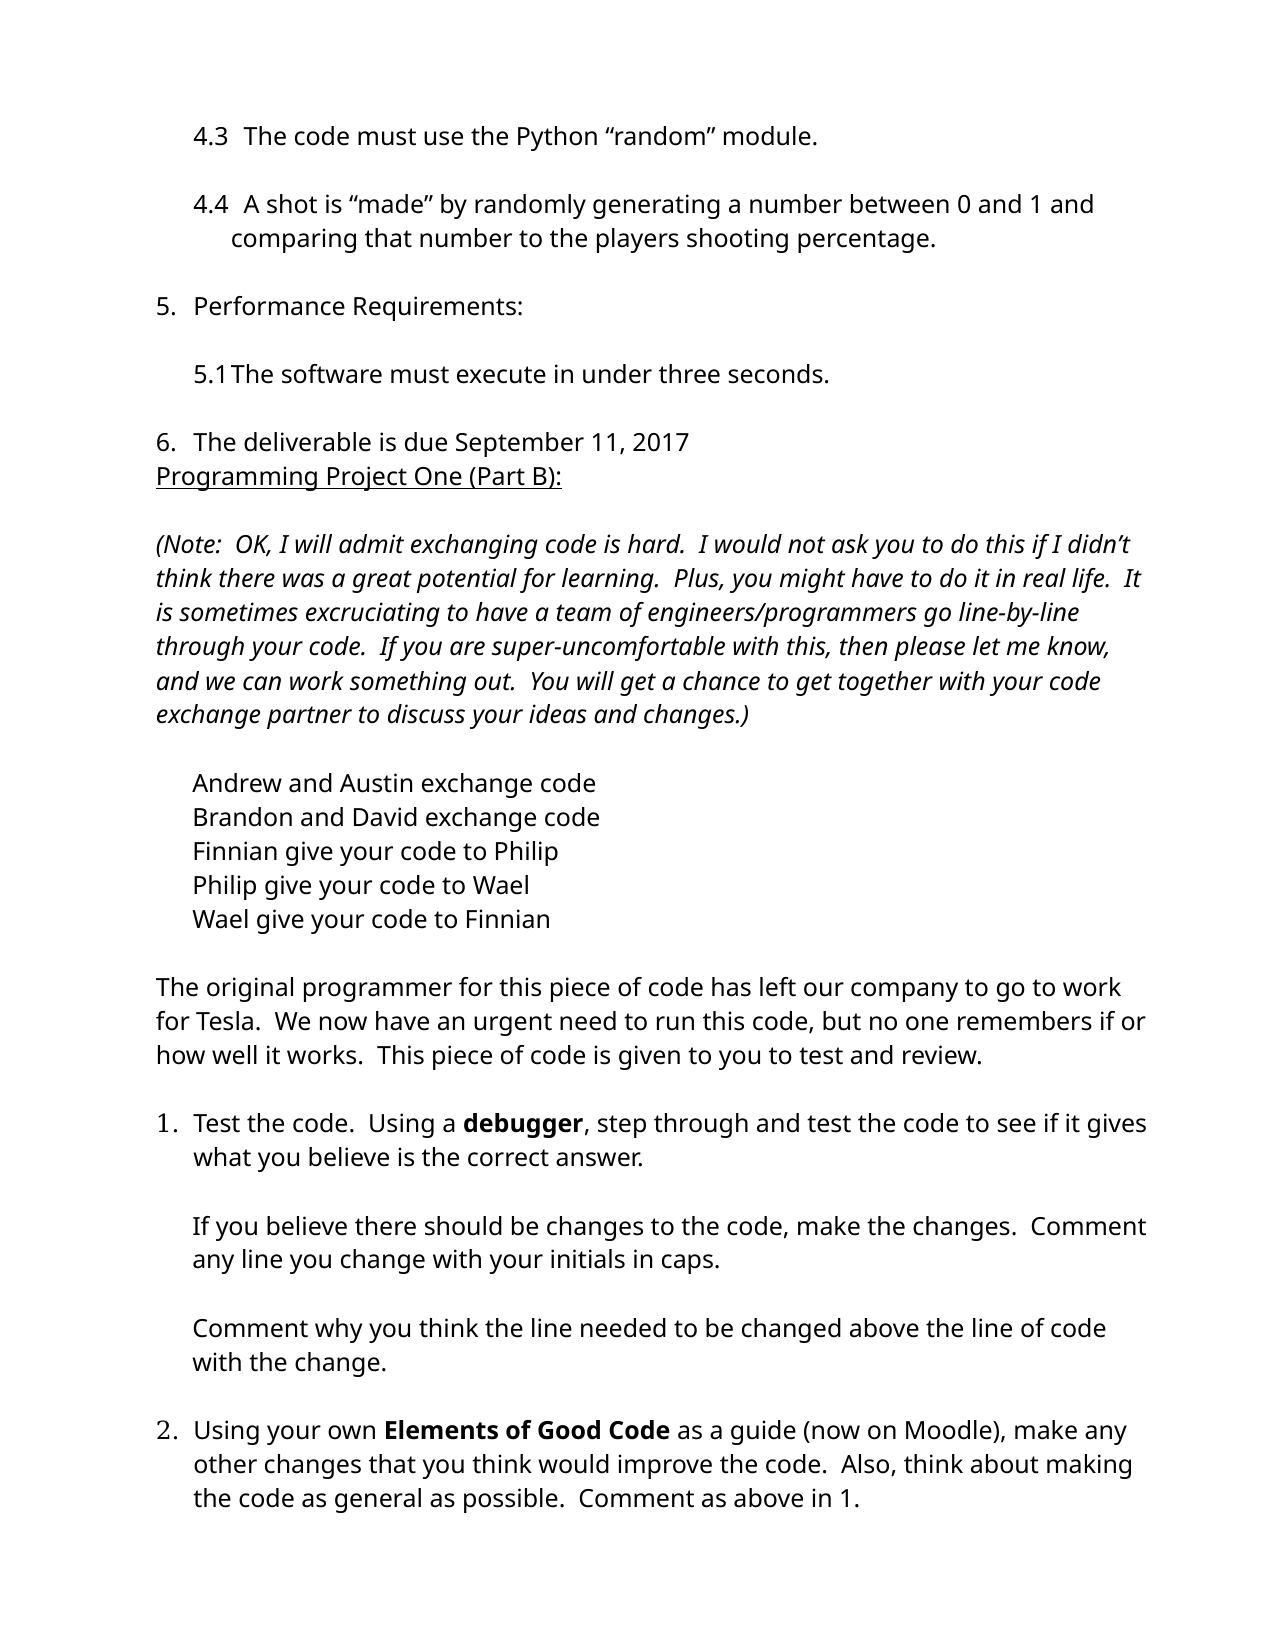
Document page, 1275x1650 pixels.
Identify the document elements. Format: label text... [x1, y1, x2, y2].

text The original programmer for this piece of code has left our company to go to work for Tesla. We now have an urgent need to run this code, but no one remembers if or how well it works. This piece of code is given to you to test and review. [156, 970, 1157, 1072]
text (Note: OK, I will admit exchanging code is hard. I would not ask you to do this if I didn’t think there was a great potential for learning. Plus, you might have to do it in real life. It is sometimes excruciating to have a team of engineers/programmers go line-by-line through your code. If you are super-uncomfortable with this, then please let me know, and we can work something out. You will get a chance to get together with your code exchange partner to discuss your ideas and changes.) [156, 527, 1157, 731]
list The software must execute in under three seconds. [193, 357, 1157, 391]
list The code must use the Python “random” module. [193, 118, 1157, 152]
text Philip give your code to Wael [192, 867, 1157, 902]
list Using your own Elements of Good Code as a guide (now on Moodle), make any other changes that you think would improve the code. Also, think about making the code as general as possible. Comment as above in 1. [156, 1412, 1157, 1515]
text Finnian give your code to Philip [192, 833, 1157, 867]
text Comment why you think the line needed to be changed above the line of code with the change. [192, 1310, 1157, 1378]
text Brandon and David exchange code [192, 799, 1157, 833]
list Performance Requirements: [156, 288, 1157, 322]
list Test the code. Using a debugger, step through and test the code to see if it gives what you believe is the correct answer. [156, 1106, 1157, 1174]
text If you believe there should be changes to the code, make the changes. Comment any line you change with your initials in caps. [192, 1208, 1157, 1276]
text Andrew and Austin exchange code [192, 765, 1157, 799]
list The deliverable is due September 11, 2017 [156, 425, 1157, 459]
list A shot is “made” by randomly generating a number between 0 and 1 and comparing that number to the players shooting percentage. [193, 186, 1157, 254]
text Programming Project One (Part B): [156, 459, 1157, 493]
text Wael give your code to Finnian [192, 902, 1157, 936]
